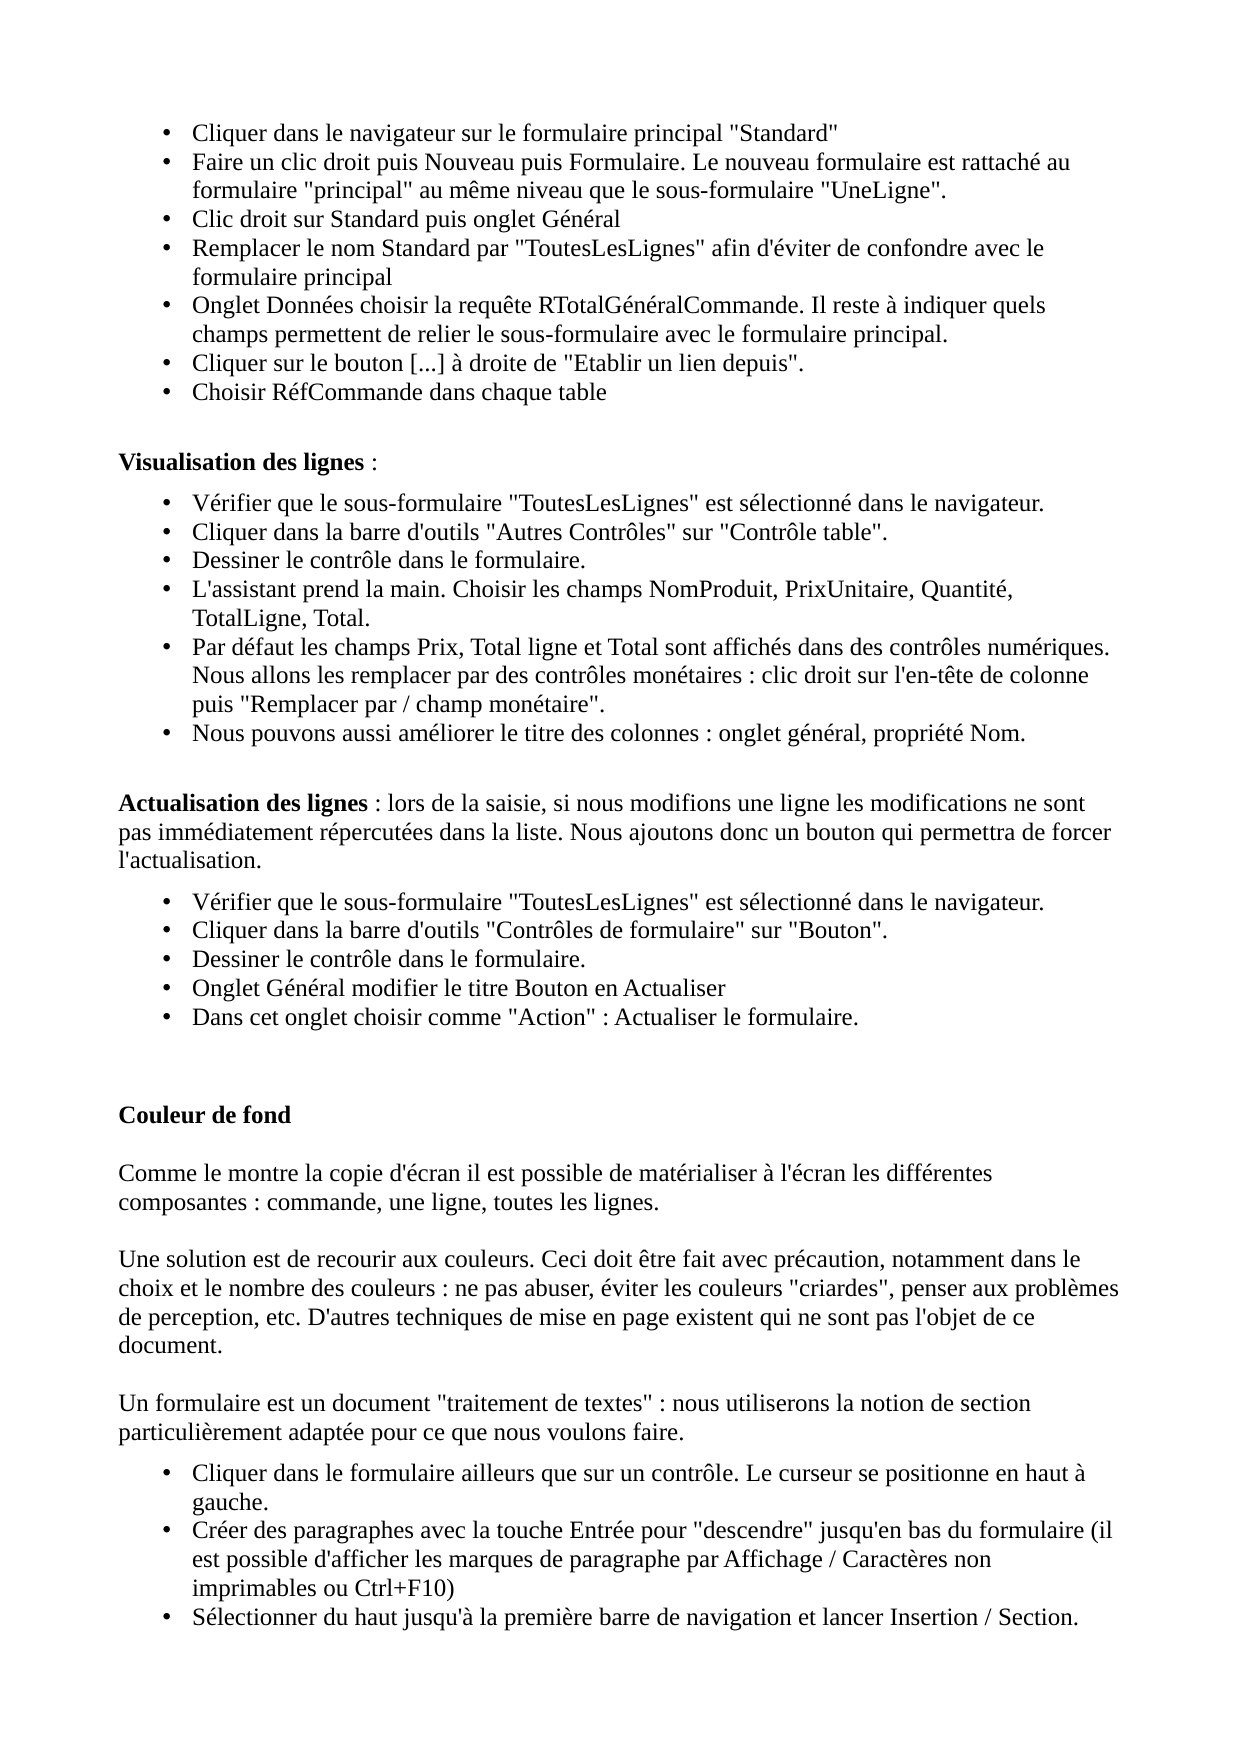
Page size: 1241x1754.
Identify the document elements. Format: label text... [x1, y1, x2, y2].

list Cliquer dans le formulaire ailleurs que sur un contrôle. Le curseur se positionne en haut à gauche. [162, 1458, 1122, 1516]
list Cliquer dans la barre d'outils "Autres Contrôles" sur "Contrôle table". [162, 517, 1122, 546]
list Vérifier que le sous-formulaire "ToutesLesLignes" est sélectionné dans le navigateur. [162, 488, 1122, 517]
list Par défaut les champs Prix, Total ligne et Total sont affichés dans des contrôles numériques. Nous allons les remplacer par des contrôles monétaires : clic droit sur l'en-tête de colonne puis "Remplacer par / champ monétaire". [162, 632, 1122, 718]
list Créer des paragraphes avec la touche Entrée pour "descendre" jusqu'en bas du formulaire (il est possible d'afficher les marques de paragraphe par Affichage / Caractères non imprimables ou Ctrl+F10) [162, 1516, 1122, 1602]
text Visualisation des lignes : [118, 418, 1122, 476]
list Clic droit sur Standard puis onglet Général [162, 204, 1122, 233]
text Actualisation des lignes : lors de la saisie, si nous modifions une ligne les modifications ne sont pas immédiatement répercutées dans la liste. Nous ajoutons donc un bouton qui permettra de forcer l'actualisation. [118, 759, 1122, 874]
list Cliquer dans la barre d'outils "Contrôles de formulaire" sur "Bouton". [162, 916, 1122, 944]
list Cliquer dans le navigateur sur le formulaire principal "Standard" [162, 118, 1122, 147]
list L'assistant prend la main. Choisir les champs NomProduit, PrixUnitaire, Quantité, TotalLigne, Total. [162, 574, 1122, 632]
list Vérifier que le sous-formulaire "ToutesLesLignes" est sélectionné dans le navigateur. [162, 887, 1122, 916]
list Choisir RéfCommande dans chaque table [162, 377, 1122, 406]
list Dessiner le contrôle dans le formulaire. [162, 546, 1122, 574]
list Dans cet onglet choisir comme "Action" : Actualiser le formulaire. [162, 1002, 1122, 1031]
list Dessiner le contrôle dans le formulaire. [162, 944, 1122, 973]
list Remplacer le nom Standard par "ToutesLesLignes" afin d'éviter de confondre avec le formulaire principal [162, 233, 1122, 291]
text Couleur de fond Comme le montre la copie d'écran il est possible de matérialiser à l'écran les différentes composantes : commande, une ligne, toutes les lignes. Une solution est de recourir aux couleurs. Ceci doit être fait avec précaution, notamment dans le choix et le nombre des couleurs : ne pas abuser, éviter les couleurs "criardes", penser aux problèmes de perception, etc. D'autres techniques de mise en page existent qui ne sont pas l'objet de ce document. Un formulaire est un document "traitement de textes" : nous utiliserons la notion de section particulièrement adaptée pour ce que nous voulons faire. [118, 1043, 1122, 1446]
list Onglet Général modifier le titre Bouton en Actualiser [162, 973, 1122, 1002]
list Onglet Données choisir la requête RTotalGénéralCommande. Il reste à indiquer quels champs permettent de relier le sous-formulaire avec le formulaire principal. [162, 291, 1122, 348]
list Nous pouvons aussi améliorer le titre des colonnes : onglet général, propriété Nom. [162, 718, 1122, 747]
list Sélectionner du haut jusqu'à la première barre de navigation et lancer Insertion / Section. [162, 1602, 1122, 1631]
list Faire un clic droit puis Nouveau puis Formulaire. Le nouveau formulaire est rattaché au formulaire "principal" au même niveau que le sous-formulaire "UneLigne". [162, 147, 1122, 204]
list Cliquer sur le bouton [...] à droite de "Etablir un lien depuis". [162, 348, 1122, 377]
